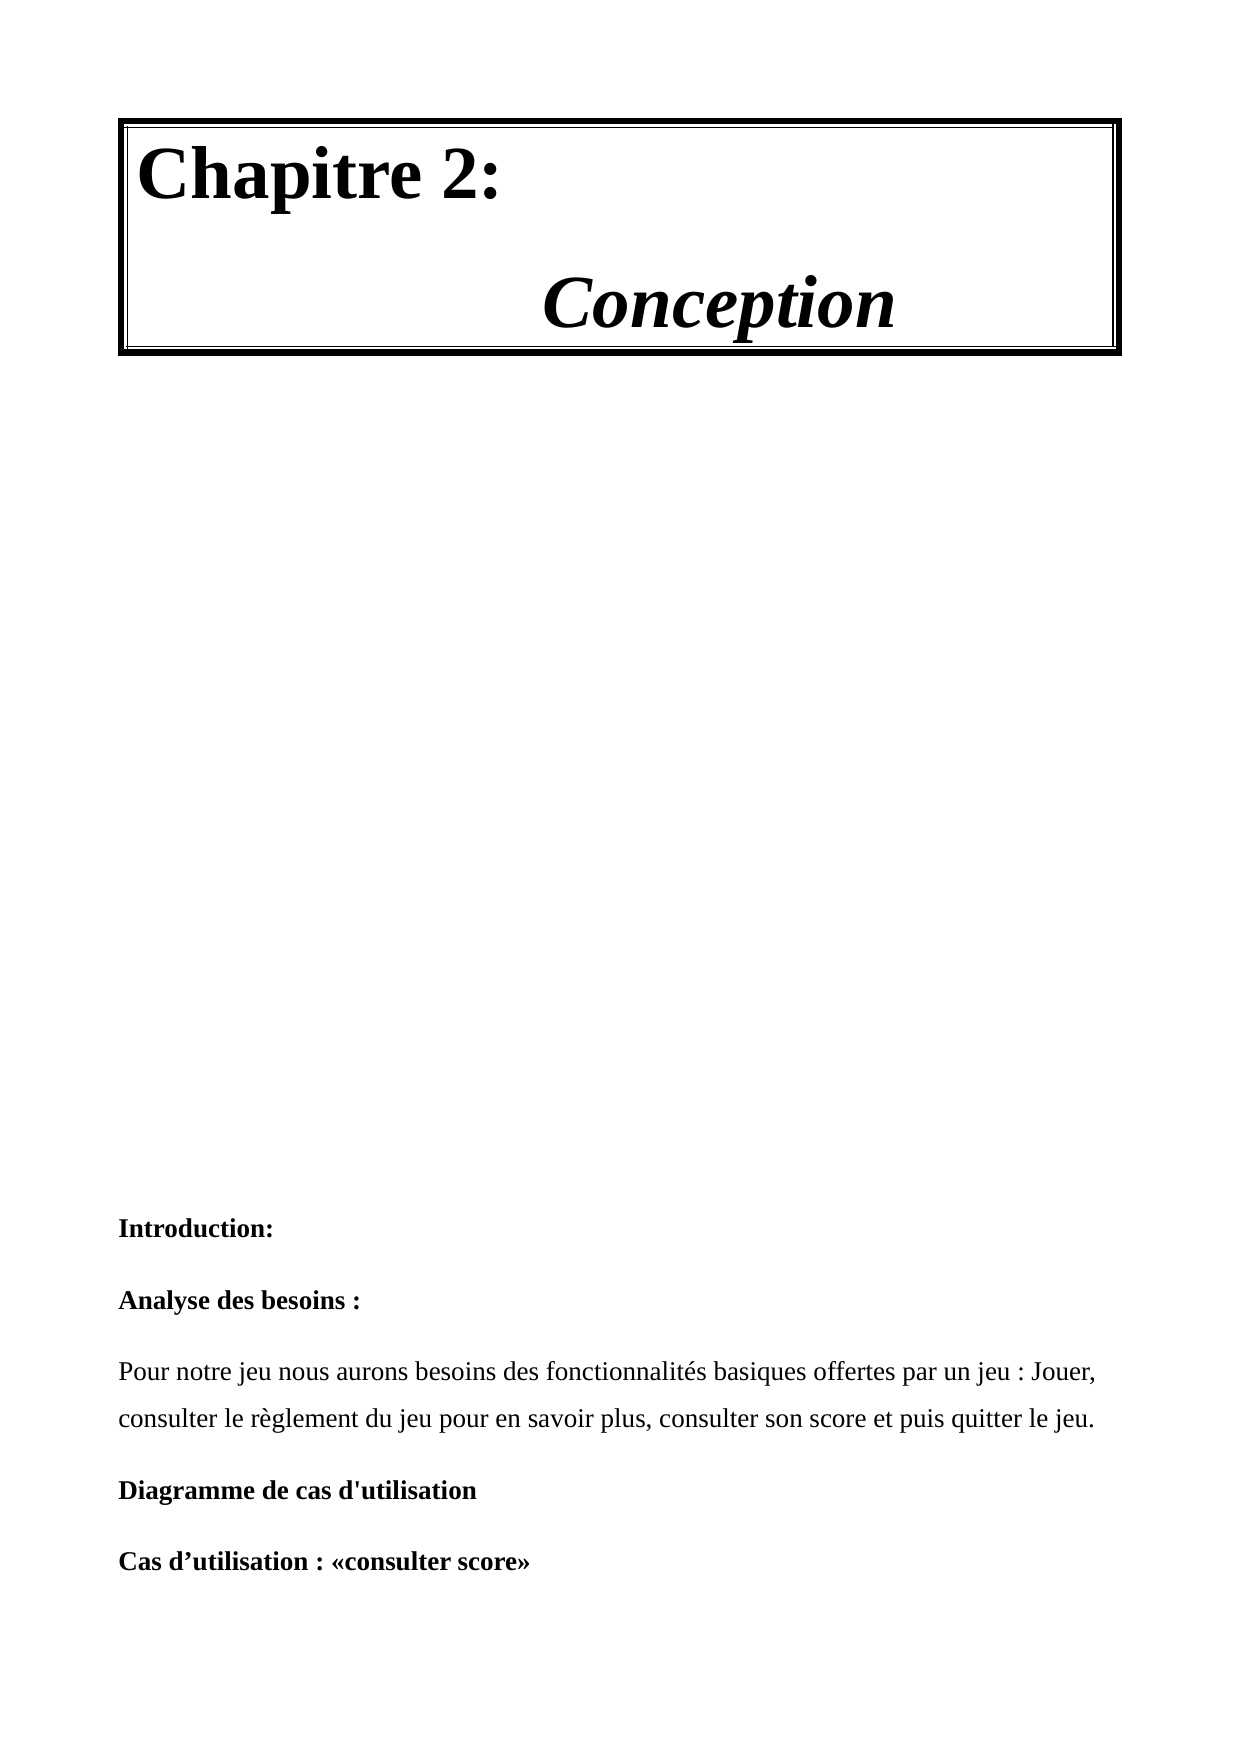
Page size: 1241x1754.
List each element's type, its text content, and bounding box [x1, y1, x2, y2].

text Introduction: [118, 1212, 1152, 1243]
text Conception [128, 247, 1112, 346]
text Diagramme de cas d'utilisation [118, 1474, 1152, 1505]
text Pour notre jeu nous aurons besoins des fonctionnalités basiques offertes par un jeu : Jouer, consulter le règlement du jeu pour en savoir plus, consulter son score et puis quitter le jeu. [118, 1355, 1152, 1433]
text Cas d’utilisation : «consulter score» [118, 1545, 1152, 1577]
text Analyse des besoins : [118, 1284, 1152, 1315]
text Chapitre 2: [128, 128, 1112, 214]
